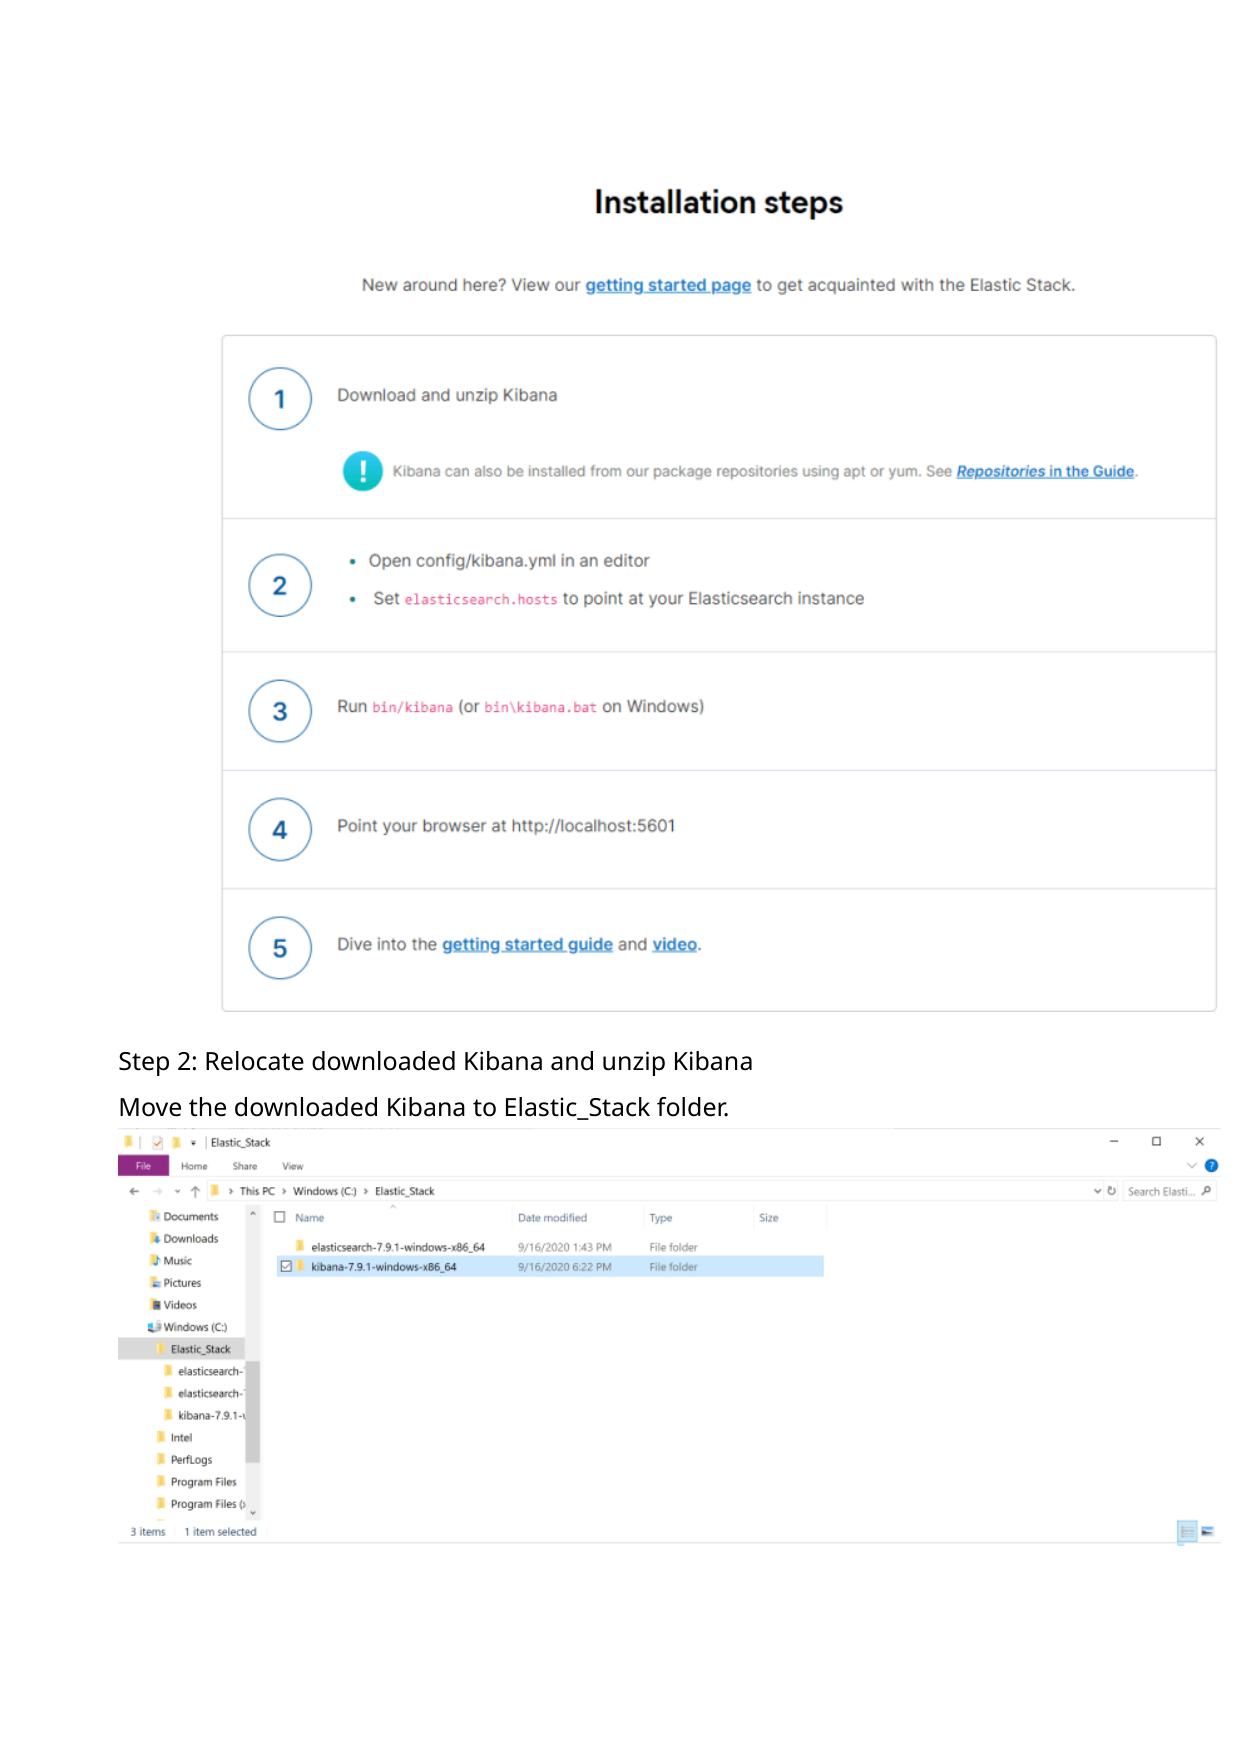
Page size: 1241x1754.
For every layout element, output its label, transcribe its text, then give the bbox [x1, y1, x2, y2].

picture [118, 118, 1221, 1012]
picture [118, 1128, 1221, 1546]
subtitle Step 2: Relocate downloaded Kibana and unzip Kibana [118, 1043, 1122, 1077]
text Move the downloaded Kibana to Elastic_Stack folder. [118, 1090, 1122, 1128]
